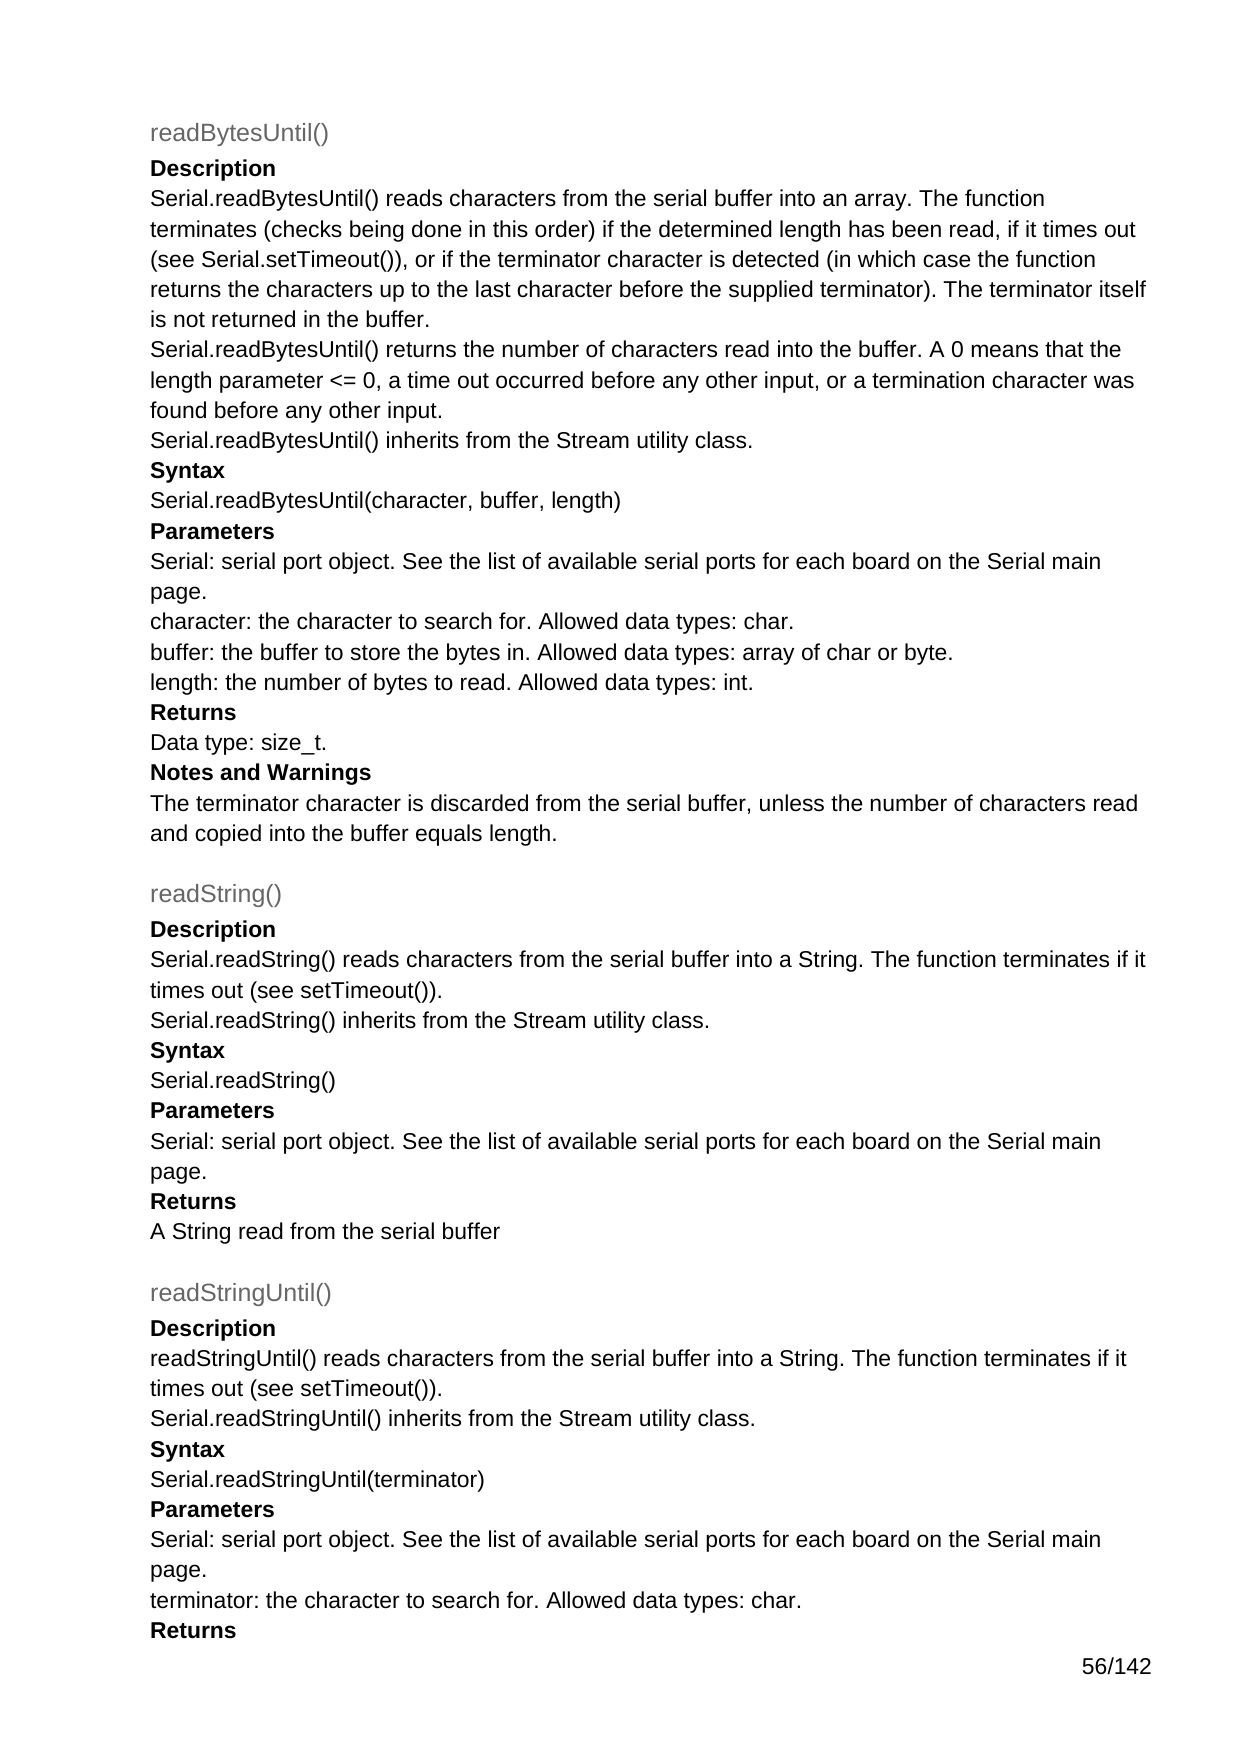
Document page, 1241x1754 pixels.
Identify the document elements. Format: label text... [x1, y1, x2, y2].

text Serial: serial port object. See the list of available serial ports for each board on the Serial main page. [150, 1526, 1152, 1583]
text Parameters [150, 1097, 1152, 1124]
text Returns [150, 699, 1152, 725]
text Description [150, 1315, 1152, 1341]
text Syntax [150, 457, 1152, 483]
text Serial.readStringUntil() inherits from the Stream utility class. [150, 1405, 1152, 1432]
text length: the number of bytes to read. Allowed data types: int. [150, 669, 1152, 695]
text Serial: serial port object. See the list of available serial ports for each board on the Serial main page. [150, 1128, 1152, 1184]
text Serial.readBytesUntil() inherits from the Stream utility class. [150, 427, 1152, 453]
text Description [150, 916, 1152, 942]
text Serial.readString() [150, 1067, 1152, 1093]
text Syntax [150, 1037, 1152, 1063]
text Serial.readBytesUntil(character, buffer, length) [150, 487, 1152, 514]
text Notes and Warnings [150, 759, 1152, 786]
text terminator: the character to search for. Allowed data types: char. [150, 1587, 1152, 1613]
text Serial.readBytesUntil() reads characters from the serial buffer into an array. The function terminates (checks being done in this order) if the determined length has been read, if it times out (see Serial.setTimeout()), or if the terminator character is detected (in which case the function returns the characters up to the last character before the supplied terminator). The terminator itself is not returned in the buffer. [150, 185, 1152, 332]
text Returns [150, 1188, 1152, 1214]
text Syntax [150, 1436, 1152, 1462]
text readStringUntil() reads characters from the serial buffer into a String. The function terminates if it times out (see setTimeout()). [150, 1345, 1152, 1401]
text Serial.readBytesUntil() returns the number of characters read into the buffer. A 0 means that the length parameter <= 0, a time out occurred before any other input, or a termination character was found before any other input. [150, 336, 1152, 423]
text Returns [150, 1617, 1152, 1643]
subtitle readString() [150, 879, 1152, 908]
text Parameters [150, 518, 1152, 544]
text Parameters [150, 1496, 1152, 1522]
text character: the character to search for. Allowed data types: char. [150, 608, 1152, 634]
text A String read from the serial buffer [150, 1218, 1152, 1244]
text buffer: the buffer to store the bytes in. Allowed data types: array of char or byte. [150, 638, 1152, 665]
text Serial.readStringUntil(terminator) [150, 1466, 1152, 1492]
text Data type: size_t. [150, 729, 1152, 755]
text Description [150, 155, 1152, 181]
text Serial.readString() reads characters from the serial buffer into a String. The function terminates if it times out (see setTimeout()). [150, 946, 1152, 1003]
text Serial: serial port object. See the list of available serial ports for each board on the Serial main page. [150, 548, 1152, 604]
text The terminator character is discarded from the serial buffer, unless the number of characters read and copied into the buffer equals length. [150, 789, 1152, 846]
text Serial.readString() inherits from the Stream utility class. [150, 1007, 1152, 1033]
subtitle readBytesUntil() [150, 118, 1152, 147]
subtitle readStringUntil() [150, 1278, 1152, 1306]
